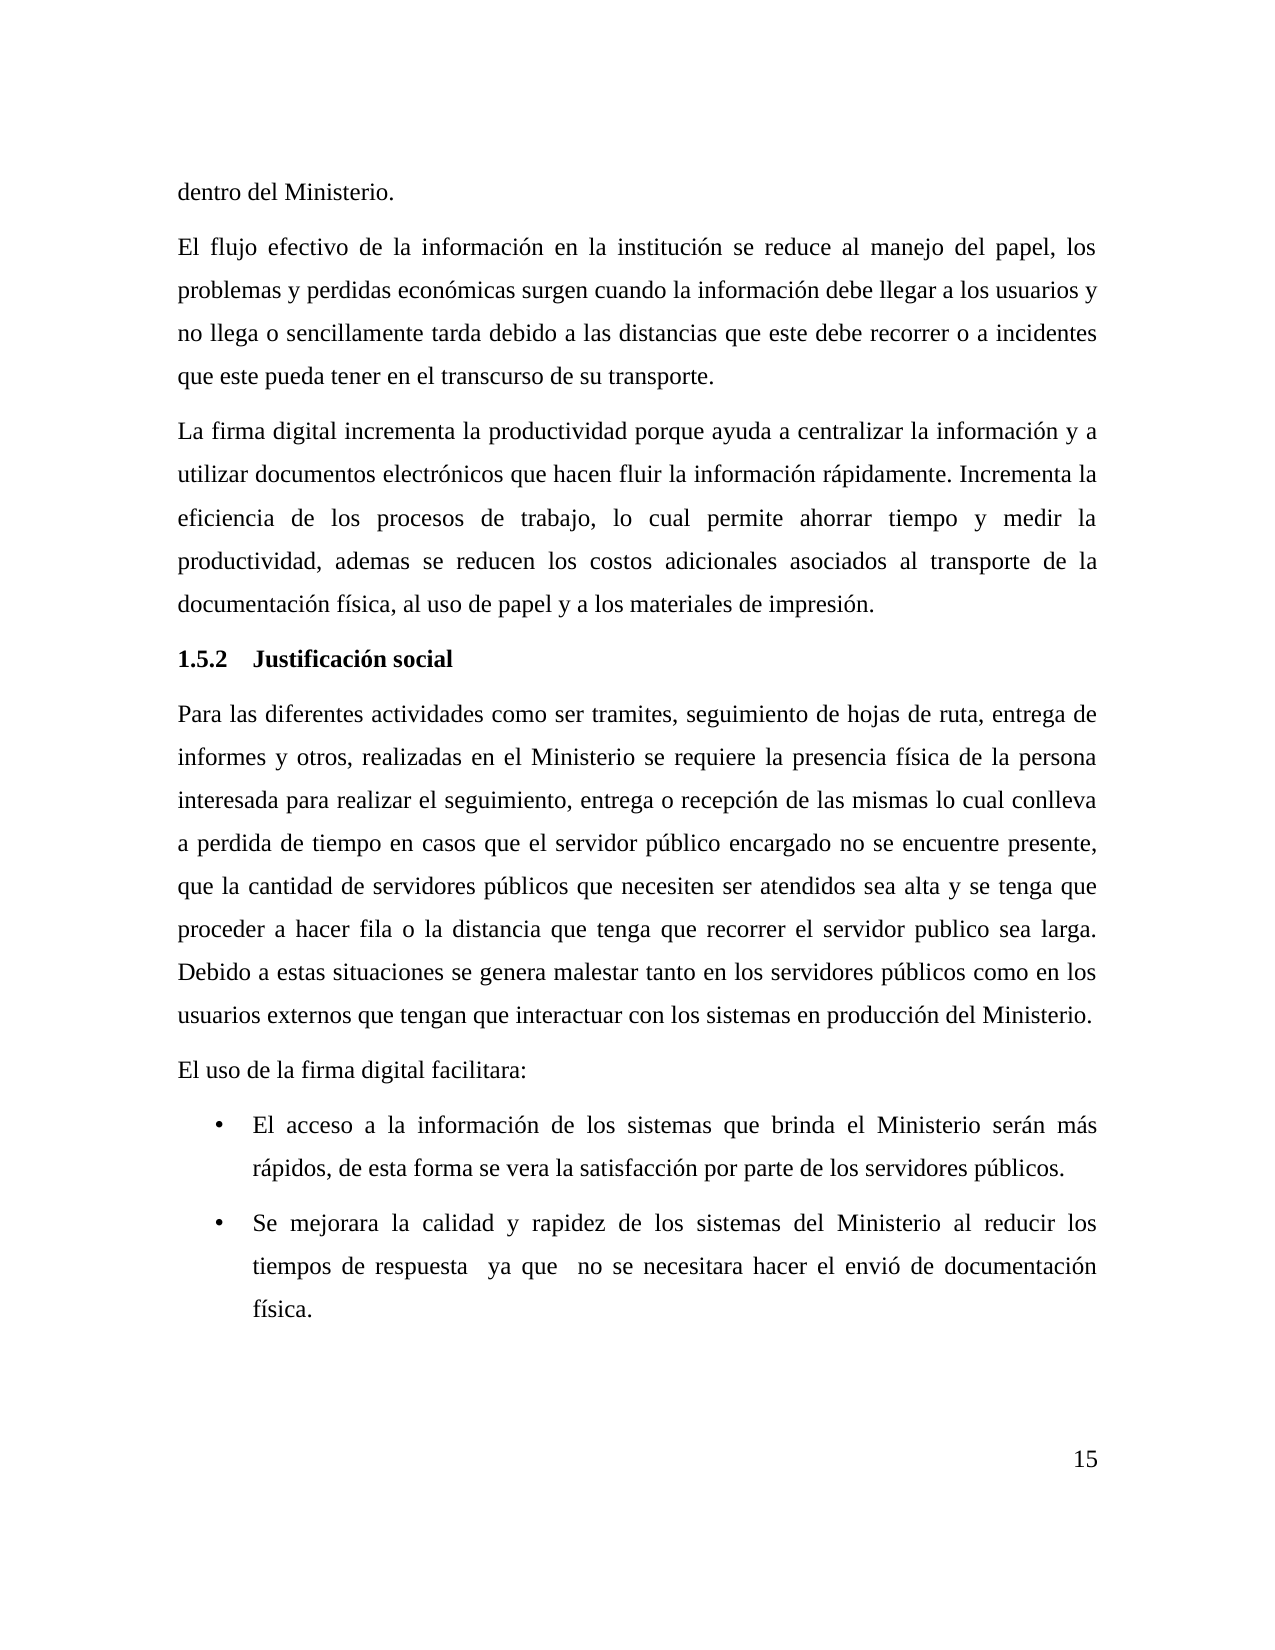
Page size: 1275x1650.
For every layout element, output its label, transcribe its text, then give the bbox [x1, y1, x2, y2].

subtitle Justificación social [177, 644, 1098, 672]
text El uso de la firma digital facilitara: [177, 1055, 1098, 1084]
list Se mejorara la calidad y rapidez de los sistemas del Ministerio al reducir los tiempos de respuesta ya que no se necesitara hacer el envió de documentación física. [215, 1208, 1098, 1323]
text El flujo efectivo de la información en la institución se reduce al manejo del papel, los problemas y perdidas económicas surgen cuando la información debe llegar a los usuarios y no llega o sencillamente tarda debido a las distancias que este debe recorrer o a incidentes que este pueda tener en el transcurso de su transporte. [177, 232, 1098, 390]
text La firma digital incrementa la productividad porque ayuda a centralizar la información y a utilizar documentos electrónicos que hacen fluir la información rápidamente. Incrementa la eficiencia de los procesos de trabajo, lo cual permite ahorrar tiempo y medir la productividad, ademas se reducen los costos adicionales asociados al transporte de la documentación física, al uso de papel y a los materiales de impresión. [177, 416, 1098, 618]
text dentro del Ministerio. [177, 177, 1098, 206]
text Para las diferentes actividades como ser tramites, seguimiento de hojas de ruta, entrega de informes y otros, realizadas en el Ministerio se requiere la presencia física de la persona interesada para realizar el seguimiento, entrega o recepción de las mismas lo cual conlleva a perdida de tiempo en casos que el servidor público encargado no se encuentre presente, que la cantidad de servidores públicos que necesiten ser atendidos sea alta y se tenga que proceder a hacer fila o la distancia que tenga que recorrer el servidor publico sea larga. Debido a estas situaciones se genera malestar tanto en los servidores públicos como en los usuarios externos que tengan que interactuar con los sistemas en producción del Ministerio. [177, 699, 1098, 1029]
list El acceso a la información de los sistemas que brinda el Ministerio serán más rápidos, de esta forma se vera la satisfacción por parte de los servidores públicos. [215, 1110, 1098, 1182]
